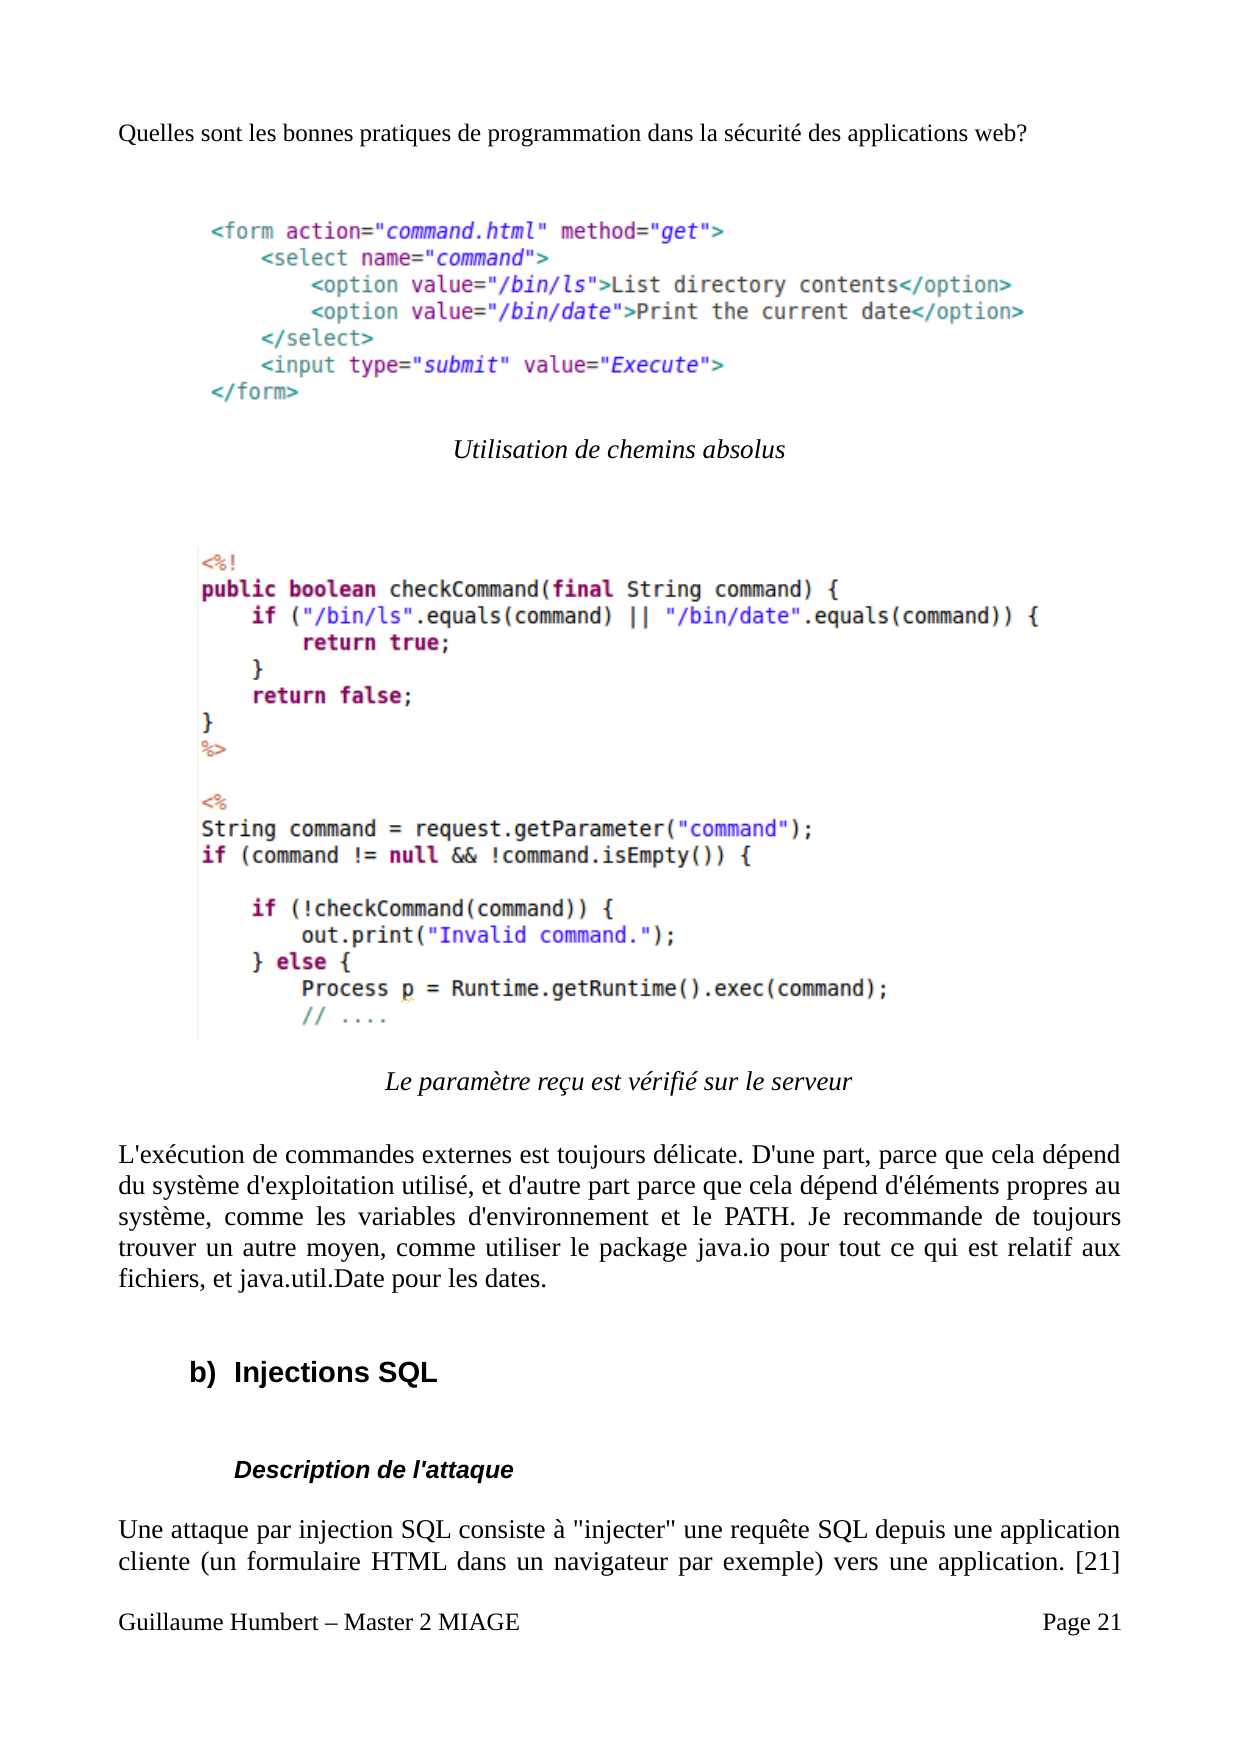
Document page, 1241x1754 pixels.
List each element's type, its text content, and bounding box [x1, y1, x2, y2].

subtitle Description de l'attaque [234, 1455, 1122, 1483]
text Utilisation de chemins absolus [118, 433, 1122, 464]
picture [208, 217, 1032, 409]
text Une attaque par injection SQL consiste à "injecter" une requête SQL depuis une application cliente (un formulaire HTML dans un navigateur par exemple) vers une application. [21] [118, 1513, 1122, 1576]
text Le paramètre reçu est vérifié sur le serveur [118, 1065, 1122, 1096]
picture [197, 547, 1043, 1040]
subtitle Injections SQL [189, 1354, 1122, 1388]
text L'exécution de commandes externes est toujours délicate. D'une part, parce que cela dépend du système d'exploitation utilisé, et d'autre part parce que cela dépend d'éléments propres au système, comme les variables d'environnement et le PATH. Je recommande de toujours trouver un autre moyen, comme utiliser le package java.io pour tout ce qui est relatif aux fichiers, et java.util.Date pour les dates. [118, 1138, 1122, 1294]
